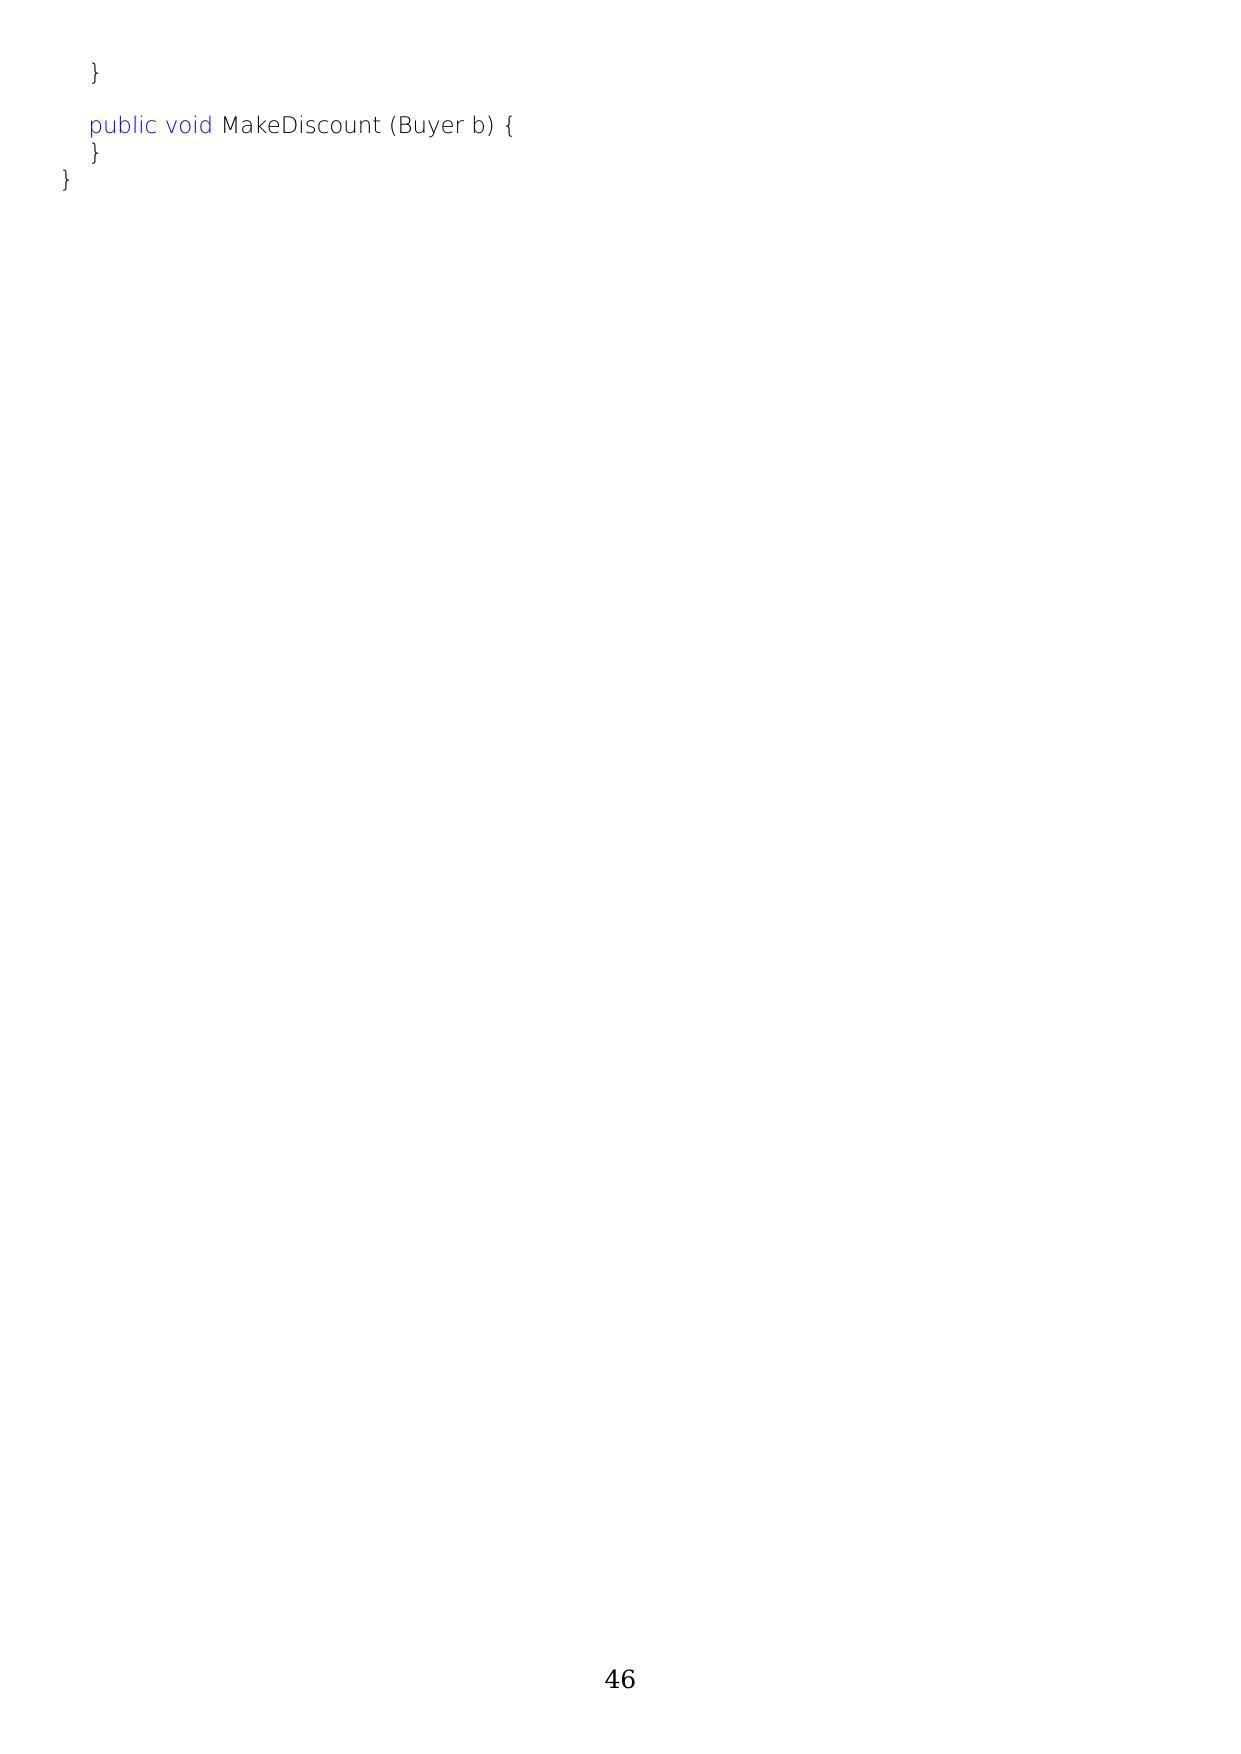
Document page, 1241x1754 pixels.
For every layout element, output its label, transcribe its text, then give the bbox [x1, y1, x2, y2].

text } [59, 166, 1181, 192]
text } [59, 59, 1181, 86]
text } [59, 139, 1181, 166]
text public void MakeDiscount (Buyer b) { [59, 112, 1181, 139]
